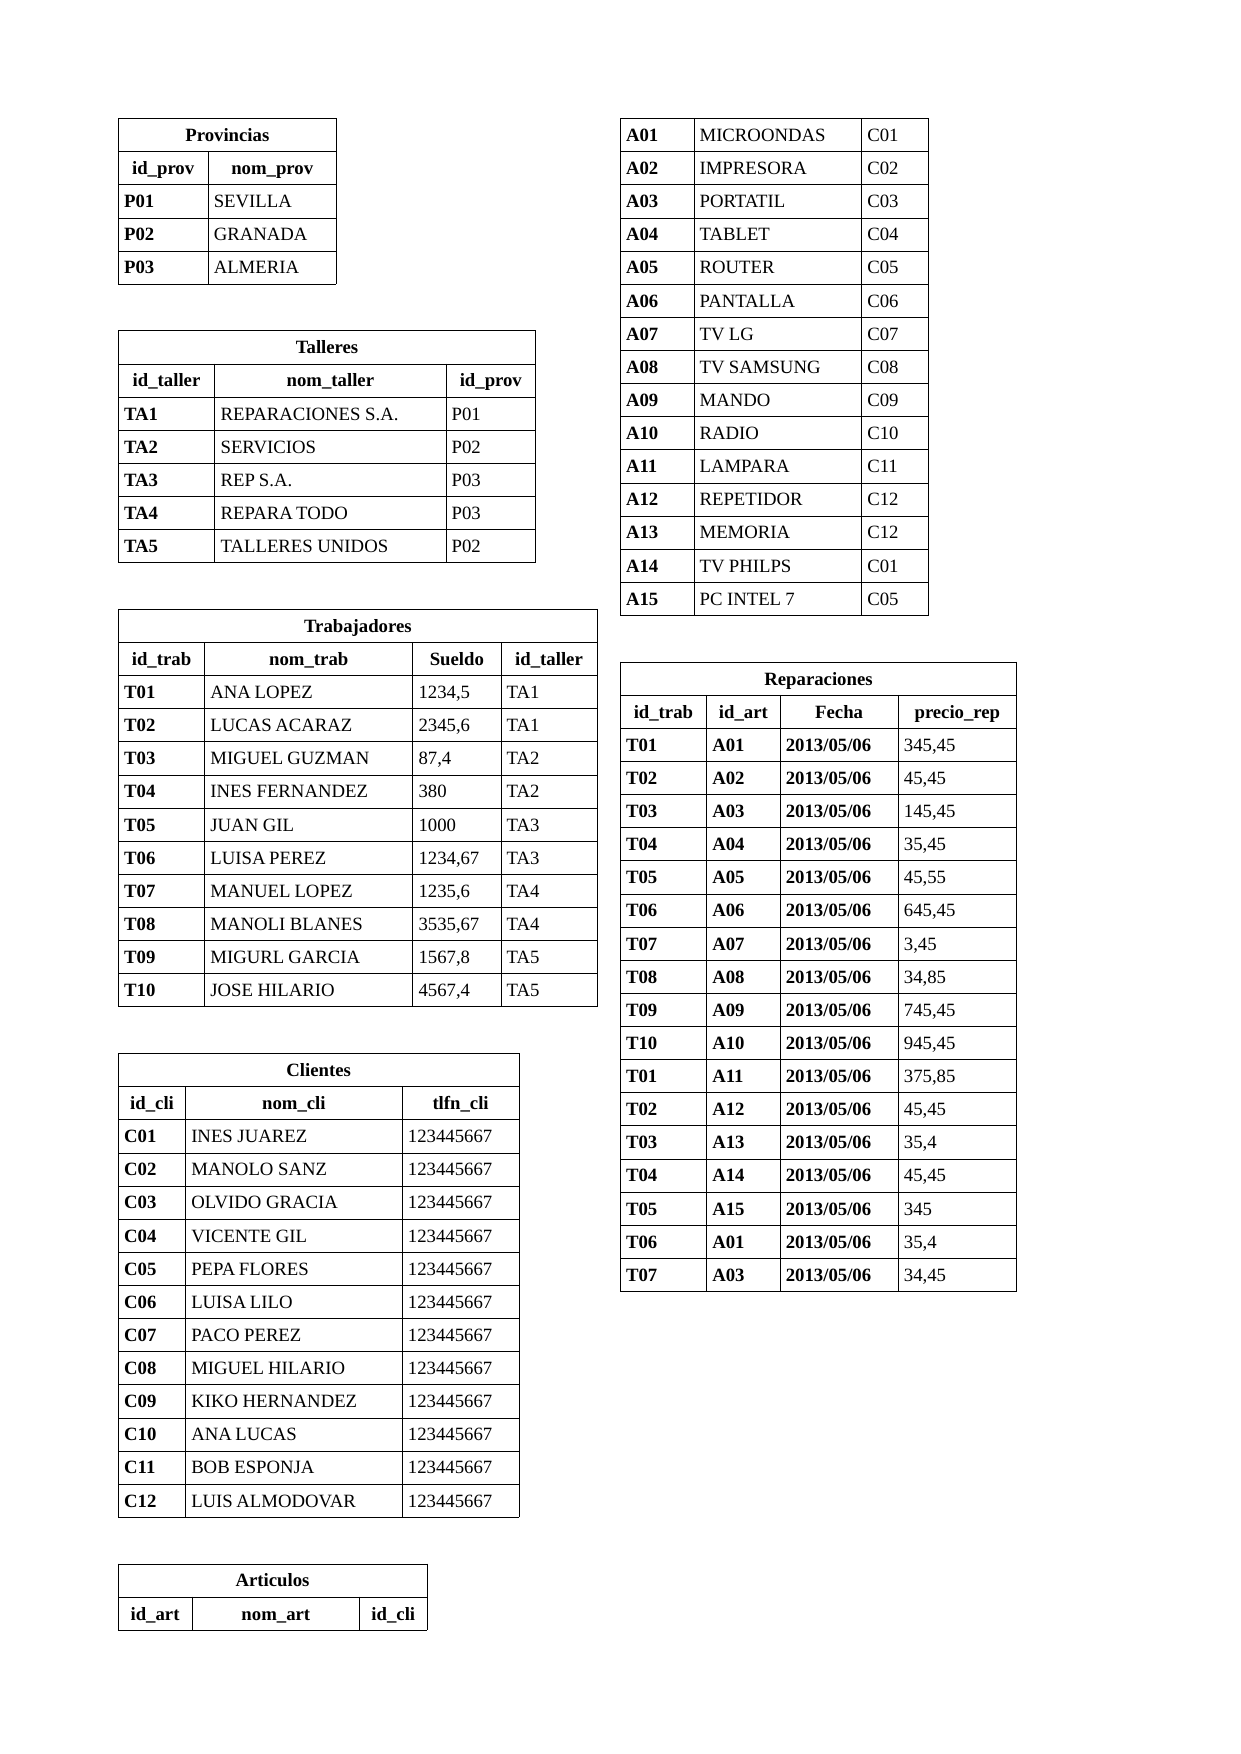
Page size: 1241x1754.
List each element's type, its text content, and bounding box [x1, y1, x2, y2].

table_header Articulos [119, 1565, 427, 1597]
table_cell C10 [119, 1419, 185, 1451]
table_cell MIGURL GARCIA [205, 941, 412, 973]
table_cell ALMERIA [209, 252, 336, 284]
table_cell TV LG [695, 318, 861, 350]
table_cell LUCAS ACARAZ [205, 709, 412, 741]
table_cell TA5 [502, 974, 597, 1006]
table_cell nom_taller [215, 365, 446, 397]
table_cell 2013/05/06 [781, 1259, 898, 1291]
table_cell 2013/05/06 [781, 895, 898, 927]
table_cell C06 [862, 285, 928, 317]
table_cell 3535,67 [413, 908, 501, 940]
table_cell 123445667 [403, 1187, 519, 1219]
table_cell 2013/05/06 [781, 1093, 898, 1125]
table_cell A14 [707, 1160, 780, 1192]
table_cell 35,4 [899, 1126, 1016, 1158]
table_cell T04 [621, 828, 706, 860]
table_cell 1000 [413, 809, 501, 841]
table_cell A03 [707, 1259, 780, 1291]
table_cell P03 [119, 252, 208, 284]
table_cell A09 [707, 994, 780, 1026]
table_cell PACO PEREZ [186, 1319, 402, 1351]
table_cell 2013/05/06 [781, 762, 898, 794]
table_header Clientes [119, 1054, 519, 1086]
table_header Provincias [119, 119, 336, 151]
table_cell C03 [119, 1187, 185, 1219]
table_cell MANUEL LOPEZ [205, 875, 412, 907]
table_cell 1234,5 [413, 676, 501, 708]
table_cell MIGUEL GUZMAN [205, 742, 412, 774]
table_cell C09 [119, 1385, 185, 1417]
table_cell ANA LOPEZ [205, 676, 412, 708]
table_cell TA4 [502, 875, 597, 907]
table_cell T08 [119, 908, 204, 940]
table_cell REP S.A. [215, 464, 446, 496]
table_cell IMPRESORA [695, 152, 861, 184]
table_cell T06 [119, 842, 204, 874]
table_cell TA3 [502, 809, 597, 841]
table_cell C12 [119, 1485, 185, 1517]
table_cell OLVIDO GRACIA [186, 1187, 402, 1219]
table_cell TV SAMSUNG [695, 351, 861, 383]
table_cell A08 [621, 351, 694, 383]
table_cell C08 [862, 351, 928, 383]
table_cell T02 [119, 709, 204, 741]
table_cell A02 [707, 762, 780, 794]
table_cell C02 [119, 1154, 185, 1186]
table_cell nom_cli [186, 1087, 402, 1119]
table_cell T01 [621, 1060, 706, 1092]
table_cell C11 [862, 450, 928, 482]
table_cell 2013/05/06 [781, 961, 898, 993]
table_cell 2013/05/06 [781, 1226, 898, 1258]
table_cell SEVILLA [209, 185, 336, 217]
table_cell P03 [447, 497, 535, 529]
table_cell VICENTE GIL [186, 1220, 402, 1252]
table_cell T10 [621, 1027, 706, 1059]
table_cell TA3 [119, 464, 214, 496]
table_cell T07 [119, 875, 204, 907]
table_cell A07 [707, 928, 780, 960]
table_cell T05 [621, 861, 706, 893]
table_cell T07 [621, 928, 706, 960]
table_cell TA4 [502, 908, 597, 940]
table_cell A15 [621, 583, 694, 615]
table_cell TA3 [502, 842, 597, 874]
table_cell 2013/05/06 [781, 1126, 898, 1158]
table_cell TA2 [502, 776, 597, 808]
table_cell 123445667 [403, 1220, 519, 1252]
table_cell A03 [621, 185, 694, 217]
table_cell 3,45 [899, 928, 1016, 960]
table_cell C12 [862, 517, 928, 549]
table_cell C07 [862, 318, 928, 350]
table_cell TA2 [502, 742, 597, 774]
table_cell nom_prov [209, 152, 336, 184]
table_cell 123445667 [403, 1385, 519, 1417]
table_cell 2013/05/06 [781, 795, 898, 827]
table_cell 345 [899, 1193, 1016, 1225]
table_cell T01 [119, 676, 204, 708]
table_cell C09 [862, 384, 928, 416]
table_cell MANOLO SANZ [186, 1154, 402, 1186]
table_cell id_prov [119, 152, 208, 184]
table_cell T04 [119, 776, 204, 808]
table_cell A13 [707, 1126, 780, 1158]
table_cell 123445667 [403, 1154, 519, 1186]
table_cell RADIO [695, 417, 861, 449]
table_cell TALLERES UNIDOS [215, 530, 446, 562]
table_cell 2013/05/06 [781, 729, 898, 761]
table_cell id_art [119, 1598, 192, 1630]
table_cell tlfn_cli [403, 1087, 519, 1119]
table_cell C02 [862, 152, 928, 184]
table_cell 35,45 [899, 828, 1016, 860]
table_cell T02 [621, 762, 706, 794]
table_cell 1234,67 [413, 842, 501, 874]
table_cell JOSE HILARIO [205, 974, 412, 1006]
table_cell C08 [119, 1352, 185, 1384]
table_cell A04 [621, 219, 694, 251]
table_cell A05 [621, 252, 694, 284]
table_cell id_cli [119, 1087, 185, 1119]
table_cell id_taller [502, 643, 597, 675]
table_header Talleres [119, 331, 535, 363]
table_cell PC INTEL 7 [695, 583, 861, 615]
table_cell TV PHILPS [695, 550, 861, 582]
table_cell C12 [862, 484, 928, 516]
table_cell TA1 [502, 709, 597, 741]
table_cell PEPA FLORES [186, 1253, 402, 1285]
table_cell A01 [707, 729, 780, 761]
table_cell A01 [707, 1226, 780, 1258]
table_cell A13 [621, 517, 694, 549]
table_cell precio_rep [899, 696, 1016, 728]
table_cell REPETIDOR [695, 484, 861, 516]
table_cell A08 [707, 961, 780, 993]
table_cell SERVICIOS [215, 431, 446, 463]
table_cell 2013/05/06 [781, 1060, 898, 1092]
table_cell TA1 [119, 398, 214, 430]
table_cell 45,45 [899, 762, 1016, 794]
table_cell 145,45 [899, 795, 1016, 827]
table_cell C01 [862, 119, 928, 151]
table_cell 2013/05/06 [781, 1193, 898, 1225]
table_cell A01 [621, 119, 694, 151]
table_cell C05 [862, 583, 928, 615]
table_cell 123445667 [403, 1253, 519, 1285]
table_cell MICROONDAS [695, 119, 861, 151]
table_cell A10 [707, 1027, 780, 1059]
table_cell A09 [621, 384, 694, 416]
table_cell C05 [119, 1253, 185, 1285]
table_cell C07 [119, 1319, 185, 1351]
table_cell 1567,8 [413, 941, 501, 973]
table_cell P02 [447, 431, 535, 463]
table_cell T02 [621, 1093, 706, 1125]
table_cell TA1 [502, 676, 597, 708]
table_cell T03 [621, 1126, 706, 1158]
table_cell 2013/05/06 [781, 861, 898, 893]
table_cell TA2 [119, 431, 214, 463]
table_cell MANOLI BLANES [205, 908, 412, 940]
table_cell 2013/05/06 [781, 828, 898, 860]
table_cell C01 [862, 550, 928, 582]
table_cell A05 [707, 861, 780, 893]
table_cell A14 [621, 550, 694, 582]
table_cell REPARACIONES S.A. [215, 398, 446, 430]
table_cell 123445667 [403, 1286, 519, 1318]
table_cell id_taller [119, 365, 214, 397]
table_cell 2013/05/06 [781, 1160, 898, 1192]
table_cell C10 [862, 417, 928, 449]
table_cell 380 [413, 776, 501, 808]
table_cell T06 [621, 1226, 706, 1258]
table_cell 34,85 [899, 961, 1016, 993]
table_cell P02 [119, 219, 208, 251]
table_cell nom_art [193, 1598, 359, 1630]
table_cell PANTALLA [695, 285, 861, 317]
table_cell LAMPARA [695, 450, 861, 482]
table_cell Sueldo [413, 643, 501, 675]
table_cell 123445667 [403, 1352, 519, 1384]
table_cell 1235,6 [413, 875, 501, 907]
table_cell 745,45 [899, 994, 1016, 1026]
table_cell P01 [119, 185, 208, 217]
table_cell KIKO HERNANDEZ [186, 1385, 402, 1417]
table_header Reparaciones [621, 663, 1016, 695]
table_cell MEMORIA [695, 517, 861, 549]
table_cell INES FERNANDEZ [205, 776, 412, 808]
table_cell ANA LUCAS [186, 1419, 402, 1451]
table_cell 87,4 [413, 742, 501, 774]
table_cell C04 [862, 219, 928, 251]
table_cell LUISA PEREZ [205, 842, 412, 874]
table_cell C11 [119, 1452, 185, 1484]
table_cell MANDO [695, 384, 861, 416]
table_cell 2013/05/06 [781, 928, 898, 960]
table_cell GRANADA [209, 219, 336, 251]
table_cell P02 [447, 530, 535, 562]
table_cell 45,55 [899, 861, 1016, 893]
table_cell 123445667 [403, 1452, 519, 1484]
table_cell LUISA LILO [186, 1286, 402, 1318]
table_cell JUAN GIL [205, 809, 412, 841]
table_cell A07 [621, 318, 694, 350]
table_cell T01 [621, 729, 706, 761]
table_cell T05 [621, 1193, 706, 1225]
table_cell Fecha [781, 696, 898, 728]
table_cell TA5 [119, 530, 214, 562]
table_cell T07 [621, 1259, 706, 1291]
table_cell C04 [119, 1220, 185, 1252]
table_cell 123445667 [403, 1419, 519, 1451]
table_cell 45,45 [899, 1160, 1016, 1192]
table_cell T03 [621, 795, 706, 827]
table_cell 345,45 [899, 729, 1016, 761]
table_cell A03 [707, 795, 780, 827]
table_cell P03 [447, 464, 535, 496]
table_cell 123445667 [403, 1485, 519, 1517]
table_cell A10 [621, 417, 694, 449]
table_cell A02 [621, 152, 694, 184]
table_header Trabajadores [119, 610, 597, 642]
table_cell T05 [119, 809, 204, 841]
table_cell C03 [862, 185, 928, 217]
table_cell 945,45 [899, 1027, 1016, 1059]
table_cell MIGUEL HILARIO [186, 1352, 402, 1384]
table_cell T10 [119, 974, 204, 1006]
table_cell A06 [621, 285, 694, 317]
table_cell T03 [119, 742, 204, 774]
table_cell T08 [621, 961, 706, 993]
table_cell A04 [707, 828, 780, 860]
table_cell 2013/05/06 [781, 1027, 898, 1059]
table_cell 45,45 [899, 1093, 1016, 1125]
table_cell T09 [621, 994, 706, 1026]
table_cell id_trab [119, 643, 204, 675]
table_cell A06 [707, 895, 780, 927]
table_cell 2345,6 [413, 709, 501, 741]
table_cell A12 [707, 1093, 780, 1125]
table_cell PORTATIL [695, 185, 861, 217]
table_cell REPARA TODO [215, 497, 446, 529]
table_cell LUIS ALMODOVAR [186, 1485, 402, 1517]
table_cell id_art [707, 696, 780, 728]
table_cell TABLET [695, 219, 861, 251]
table_cell nom_trab [205, 643, 412, 675]
table_cell T09 [119, 941, 204, 973]
table_cell C01 [119, 1120, 185, 1152]
table_cell 123445667 [403, 1319, 519, 1351]
table_cell ROUTER [695, 252, 861, 284]
table_cell 2013/05/06 [781, 994, 898, 1026]
table_cell 34,45 [899, 1259, 1016, 1291]
table_cell T06 [621, 895, 706, 927]
table_cell 645,45 [899, 895, 1016, 927]
table_cell P01 [447, 398, 535, 430]
table_cell C06 [119, 1286, 185, 1318]
table_cell A15 [707, 1193, 780, 1225]
table_cell id_trab [621, 696, 706, 728]
table_cell TA4 [119, 497, 214, 529]
table_cell 375,85 [899, 1060, 1016, 1092]
table_cell 123445667 [403, 1120, 519, 1152]
table_cell C05 [862, 252, 928, 284]
table_cell id_cli [360, 1598, 427, 1630]
table_cell TA5 [502, 941, 597, 973]
table_cell BOB ESPONJA [186, 1452, 402, 1484]
table_cell 4567,4 [413, 974, 501, 1006]
table_cell INES JUAREZ [186, 1120, 402, 1152]
table_cell id_prov [447, 365, 535, 397]
table_cell 35,4 [899, 1226, 1016, 1258]
table_cell A12 [621, 484, 694, 516]
table_cell A11 [621, 450, 694, 482]
table_cell A11 [707, 1060, 780, 1092]
table_cell T04 [621, 1160, 706, 1192]
